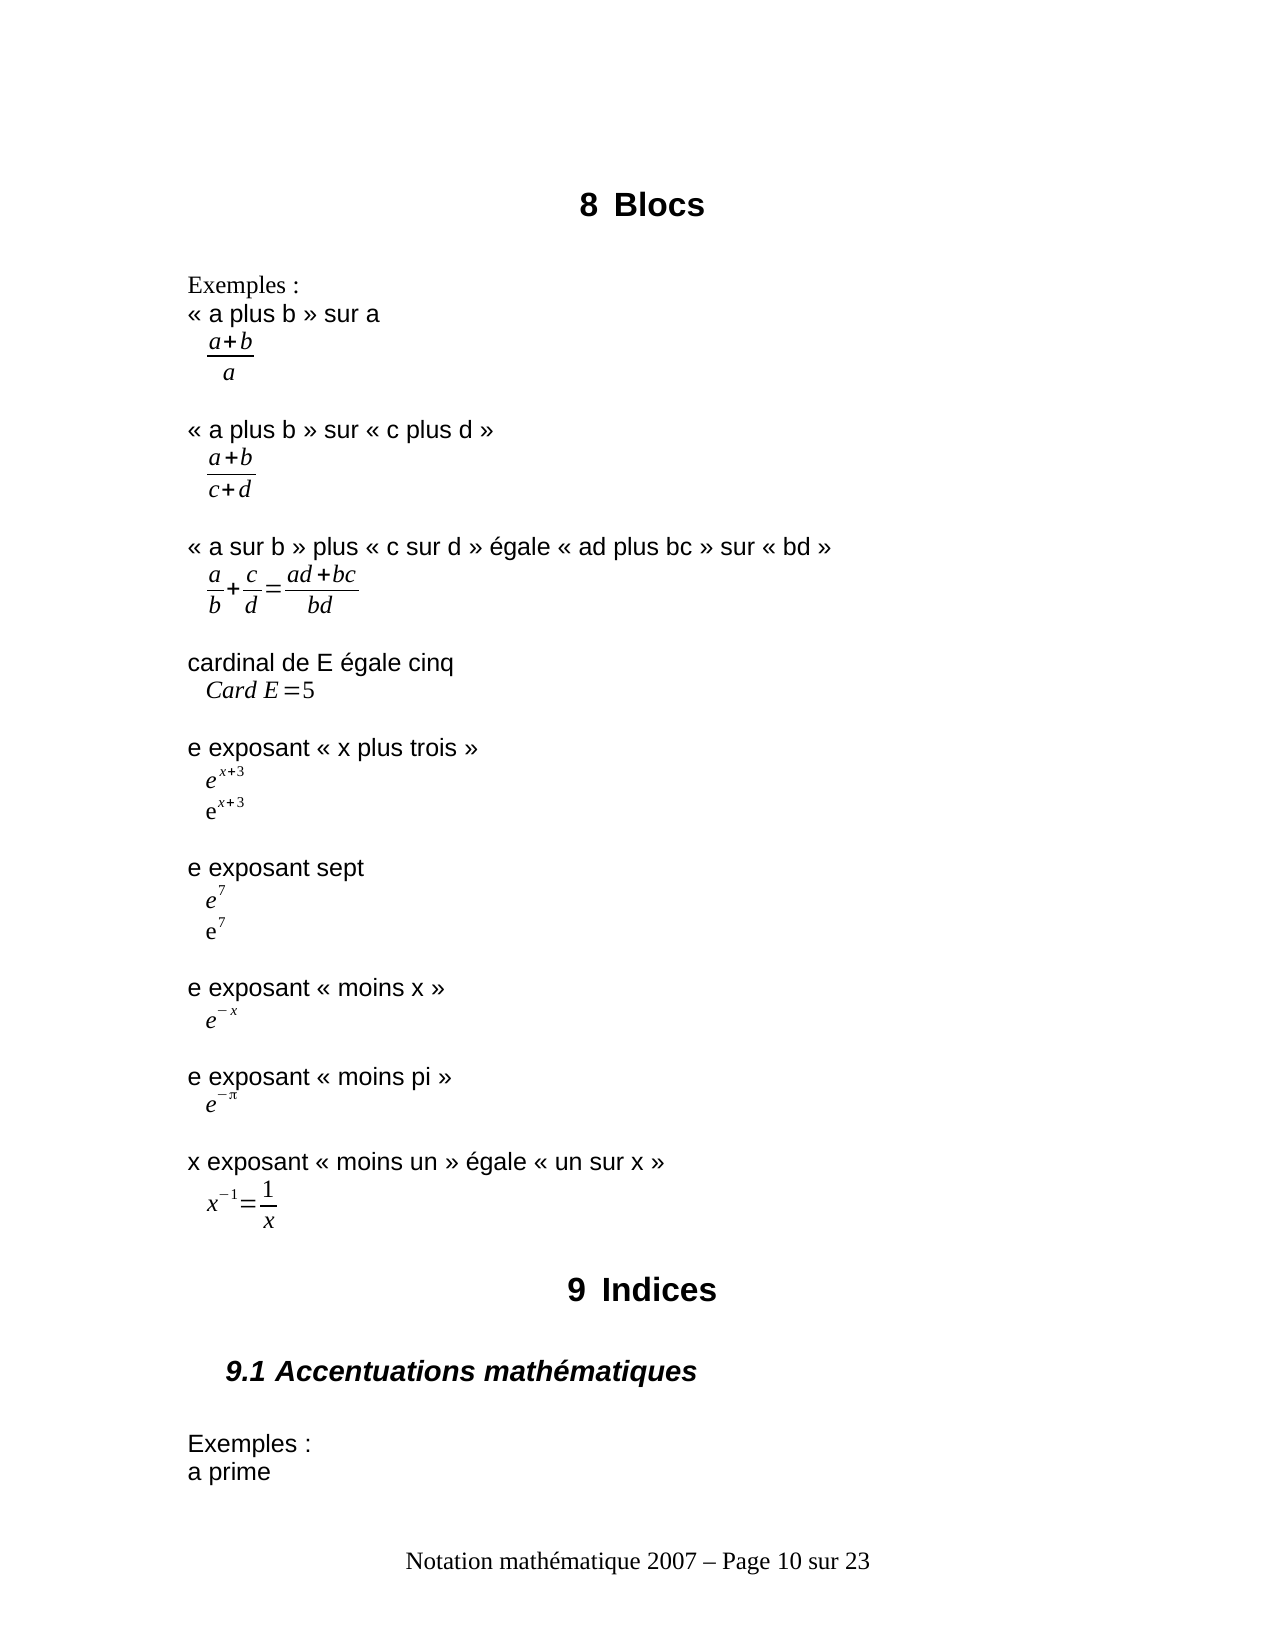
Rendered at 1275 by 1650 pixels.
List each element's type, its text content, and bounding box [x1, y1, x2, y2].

text e exposant sept [187, 853, 1087, 882]
text Exemples : [187, 270, 1087, 298]
text a prime [187, 1457, 1087, 1486]
subtitle Blocs [187, 185, 1087, 223]
subtitle Indices [187, 1269, 1087, 1308]
text « a plus b » sur a [187, 298, 1087, 327]
text « a sur b » plus « c sur d » égale « ad plus bc » sur « bd » [187, 532, 1087, 560]
text x exposant « moins un » égale « un sur x » [187, 1147, 1087, 1176]
text cardinal de E égale cinq [187, 648, 1087, 677]
text e exposant « x plus trois » [187, 733, 1087, 762]
subtitle Accentuations mathématiques [217, 1354, 1087, 1388]
text Exemples : [187, 1428, 1087, 1457]
text e exposant « moins x » [187, 973, 1087, 1002]
text e exposant « moins pi » [187, 1062, 1087, 1090]
text « a plus b » sur « c plus d » [187, 415, 1087, 444]
